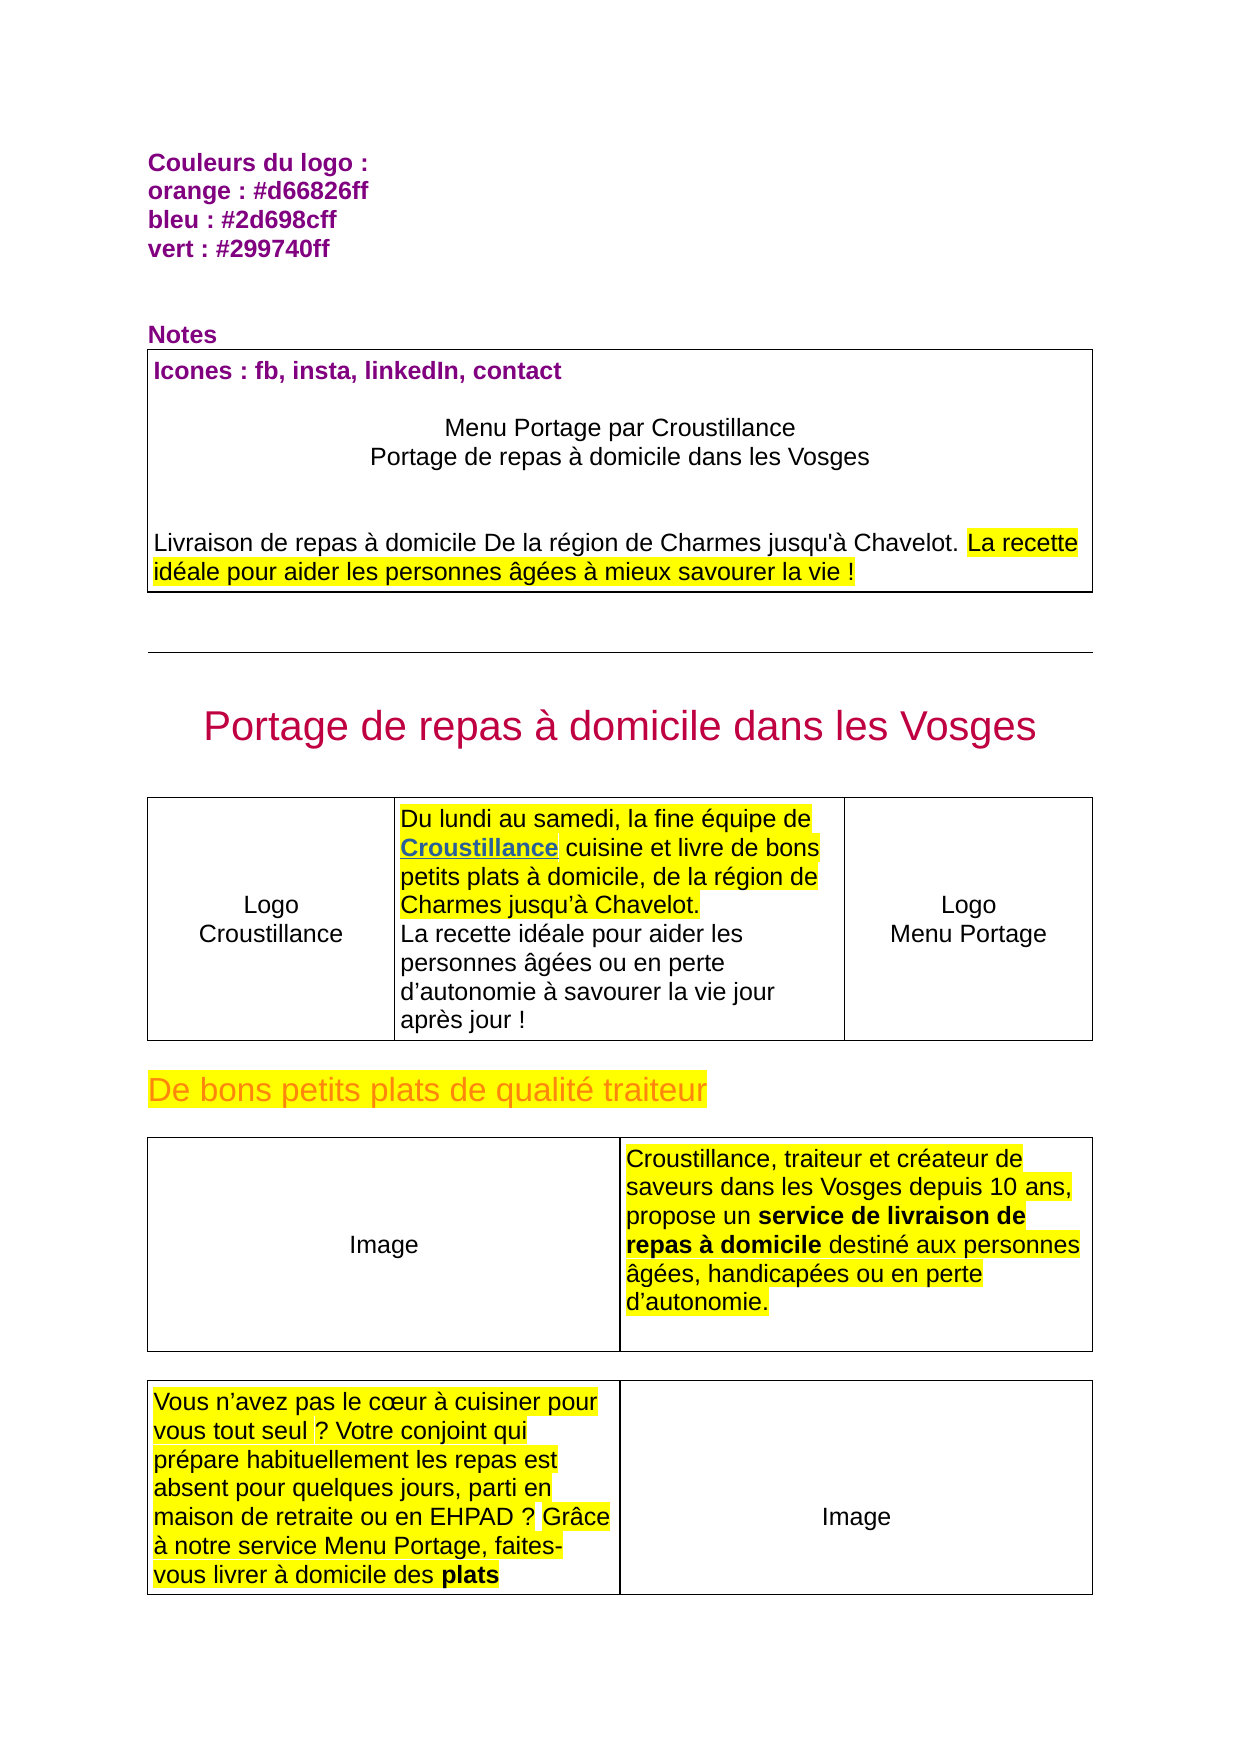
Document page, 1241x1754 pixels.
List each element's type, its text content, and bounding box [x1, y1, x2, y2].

text vert : #299740ff [148, 234, 1093, 263]
table_header Icones : fb, insta, linkedIn, contact Menu Portage par Croustillance Portage de repas à domicile dans les Vosges Livraison de repas à domicile De la région de Charmes jusqu'à Chavelot. La recette idéale pour aider les personnes âgées à mieux savourer la vie ! [148, 350, 1092, 591]
table_header Croustillance, traiteur et créateur de saveurs dans les Vosges depuis 10 ans, propose un service de livraison de repas à domicile destiné aux personnes âgées, handicapées ou en perte d’autonomie. [621, 1138, 1092, 1351]
table_header Vous n’avez pas le cœur à cuisiner pour vous tout seul ? Votre conjoint qui prépare habituellement les repas est absent pour quelques jours, parti en maison de retraite ou en EHPAD ? Grâce à notre service Menu Portage, faites-vous livrer à domicile des plats [148, 1381, 619, 1594]
table_header Logo Croustillance [148, 798, 394, 1040]
text bleu : #2d698cff [148, 205, 1093, 234]
table_header Image [148, 1138, 619, 1351]
text Notes [148, 320, 1093, 349]
table_header Du lundi au samedi, la fine équipe de Croustillance cuisine et livre de bons petits plats à domicile, de la région de Charmes jusqu’à Chavelot. La recette idéale pour aider les personnes âgées ou en perte d’autonomie à savourer la vie jour après jour ! [395, 798, 844, 1040]
table_header Logo Menu Portage [845, 798, 1092, 1040]
subtitle Portage de repas à domicile dans les Vosges [148, 701, 1093, 749]
table_header Image [621, 1381, 1092, 1594]
text Couleurs du logo : [148, 148, 1093, 176]
text De bons petits plats de qualité traiteur [148, 1069, 1093, 1108]
text orange : #d66826ff [148, 176, 1093, 205]
